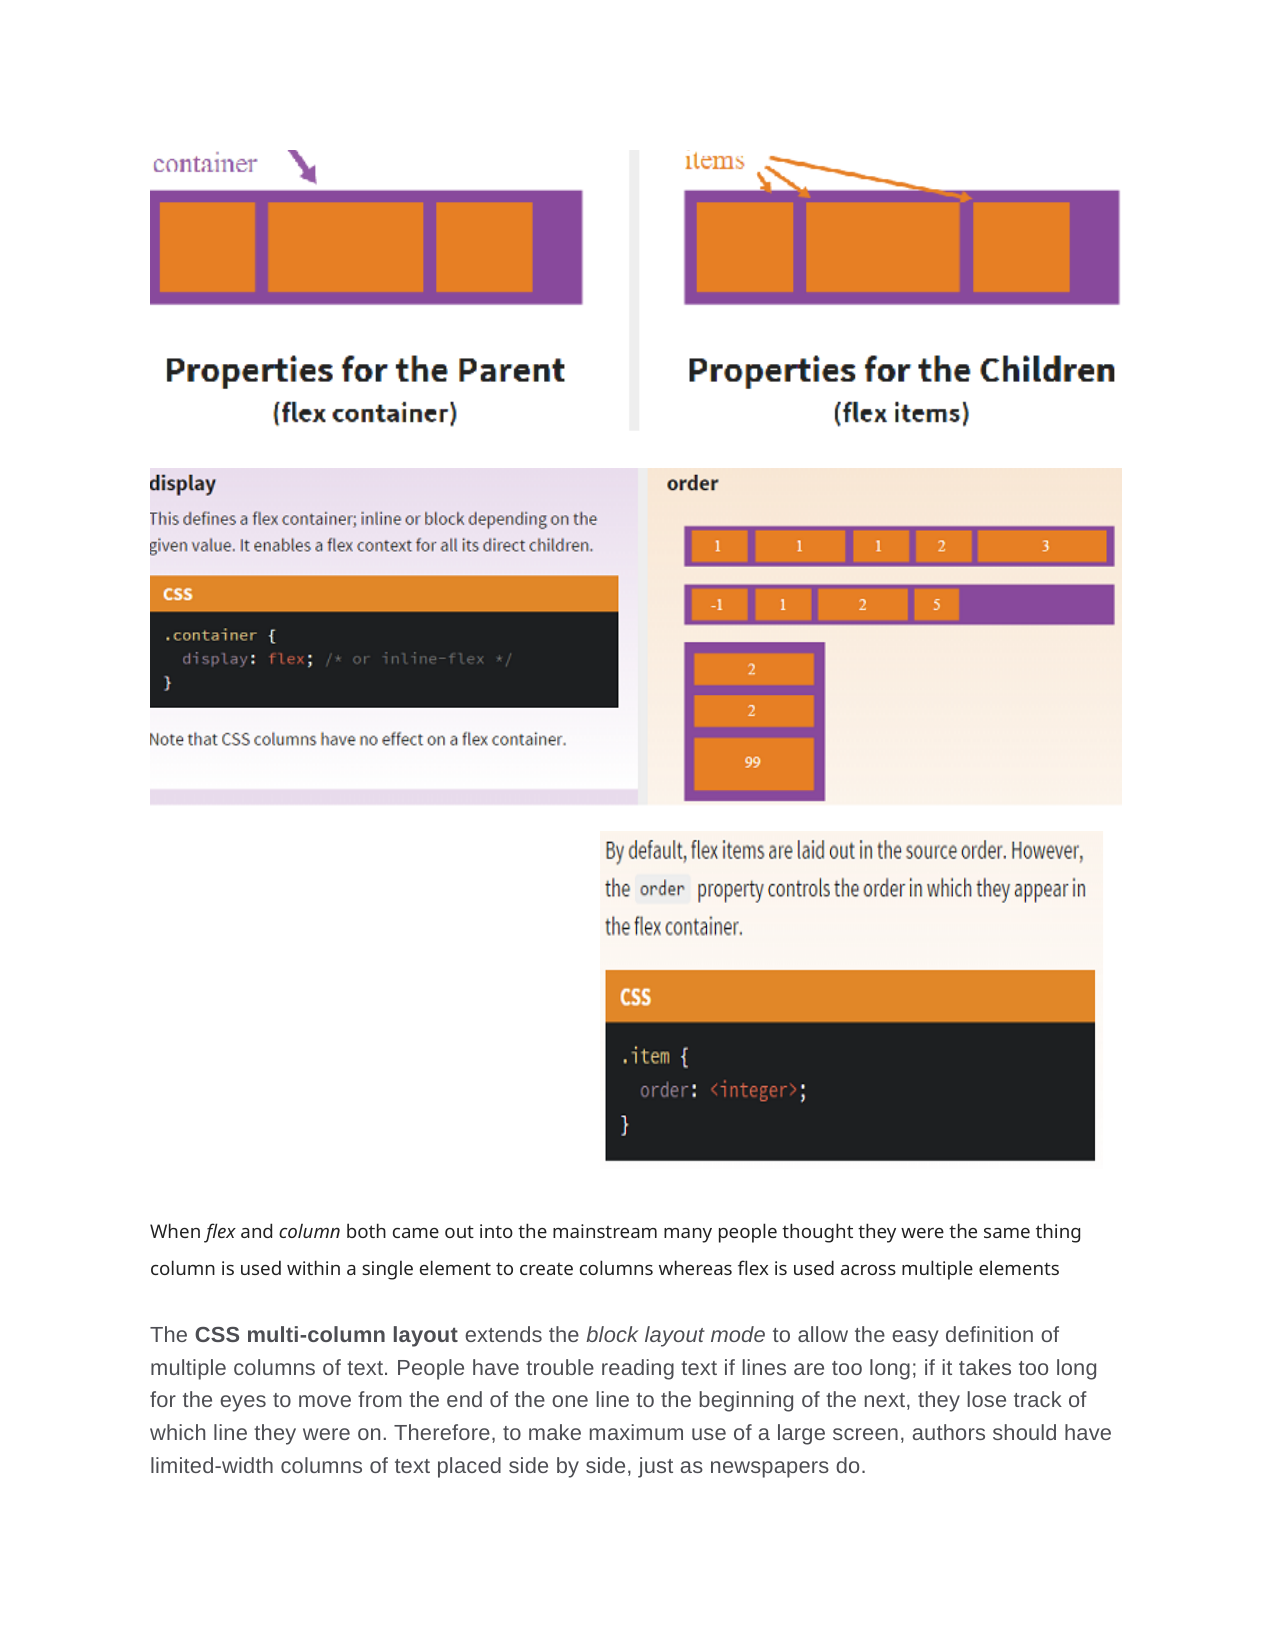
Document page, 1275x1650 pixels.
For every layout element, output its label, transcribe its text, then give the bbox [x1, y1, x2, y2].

text The CSS multi-column layout extends the block layout mode to allow the easy definition of multiple columns of text. People have trouble reading text if lines are too long; if it takes too long for the eyes to move from the end of the one line to the beginning of the next, they lose track of which line they were on. Therefore, to make maximum use of a large screen, authors should have limited-width columns of text placed side by side, just as newspapers do. [150, 1314, 1125, 1478]
picture [150, 150, 1125, 444]
text When flex and column both came out into the mainstream many people thought they were the same thing column is used within a single element to create columns whereas flex is used across multiple elements [150, 1206, 1125, 1281]
picture [600, 831, 1104, 1169]
picture [150, 468, 1122, 807]
